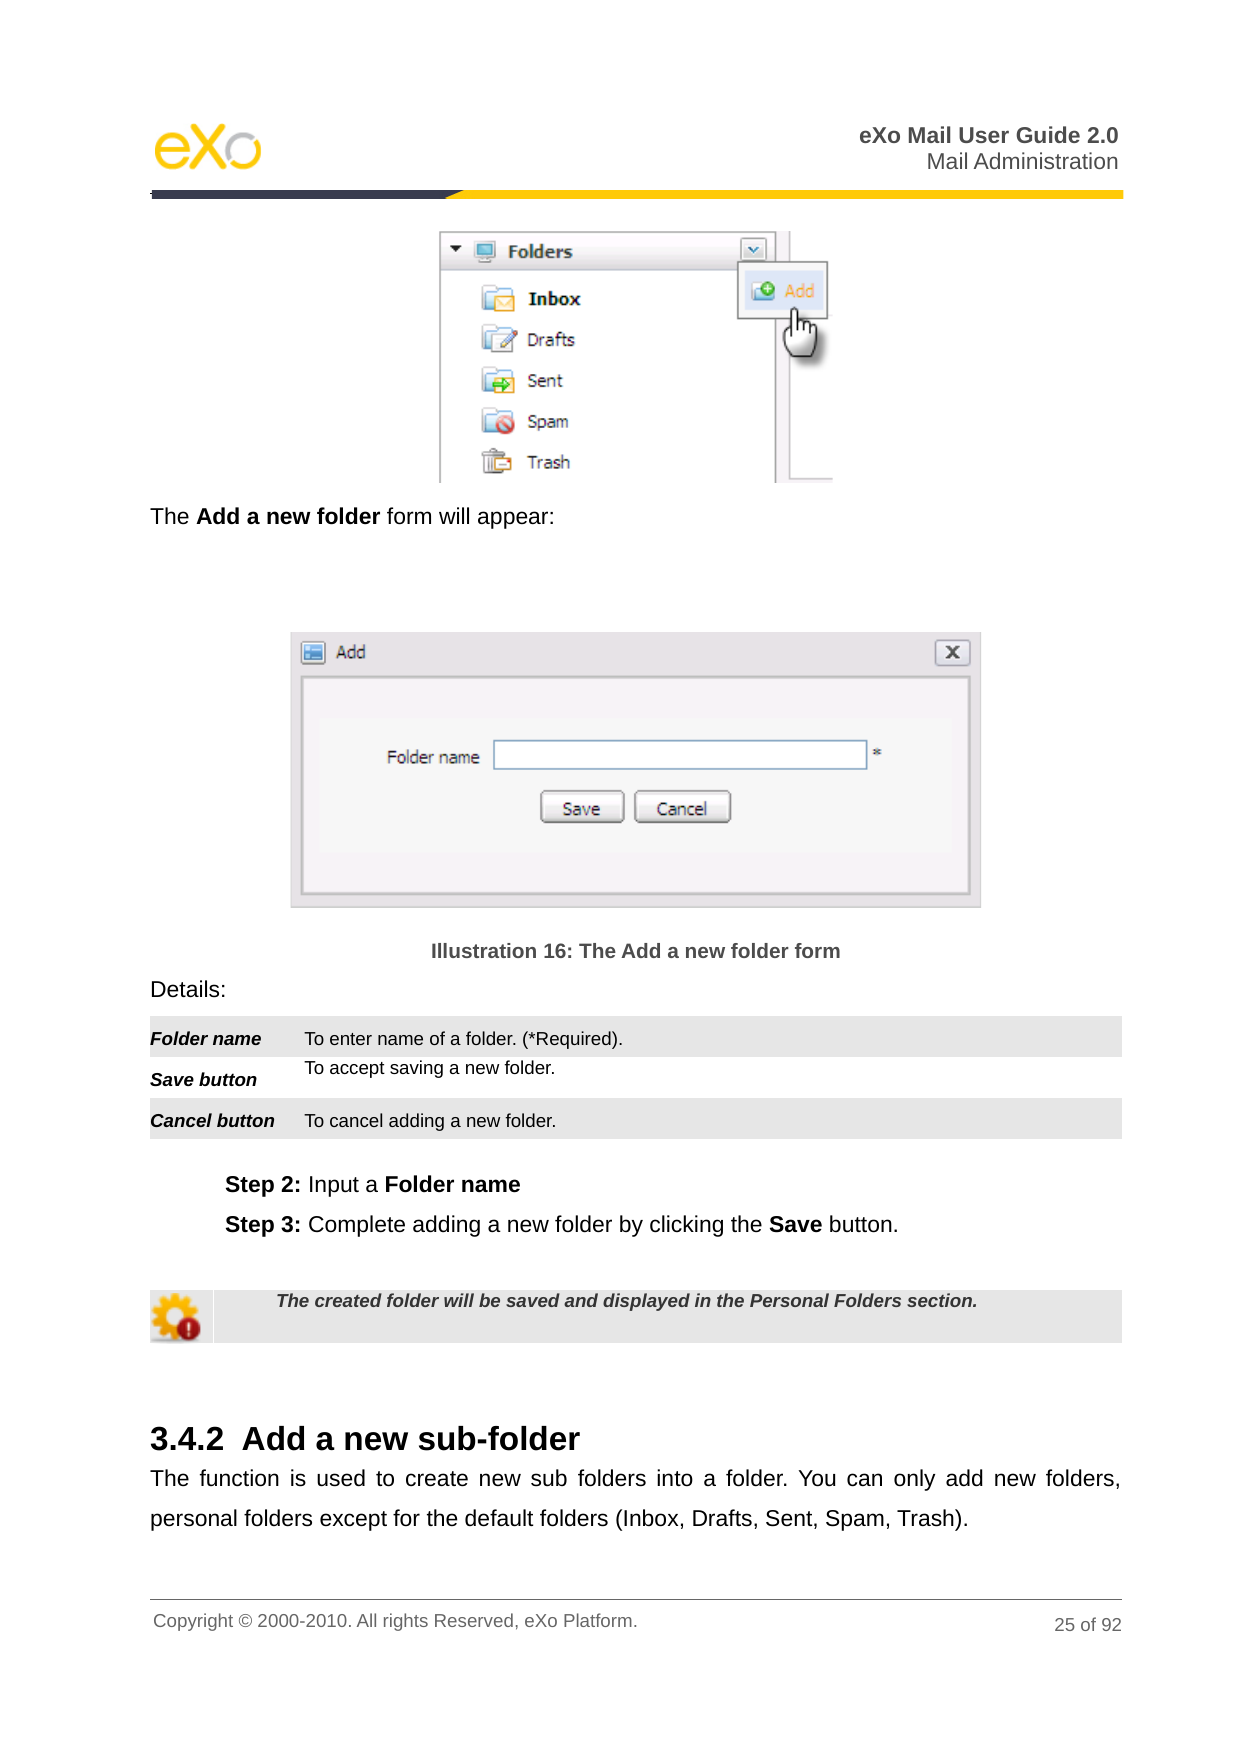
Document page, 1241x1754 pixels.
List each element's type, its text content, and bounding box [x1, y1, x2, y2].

text Illustration 16: The Add a new folder form [284, 625, 987, 963]
table_header Folder name [150, 1016, 304, 1057]
table_cell To cancel adding a new folder. [304, 1098, 1122, 1139]
list Step 2: Input a Folder name [187, 1171, 1122, 1197]
picture [151, 190, 1124, 199]
list Step 3: Complete adding a new folder by clicking the Save button. [187, 1211, 1122, 1237]
table_cell Cancel button [150, 1098, 304, 1139]
subtitle Add a new sub-folder [150, 1419, 1122, 1458]
table_header [150, 1290, 213, 1343]
table_header To enter name of a folder. (*Required). [304, 1016, 1122, 1057]
table_cell To accept saving a new folder. [304, 1057, 1122, 1098]
table_header The created folder will be saved and displayed in the Personal Folders section. [214, 1290, 1122, 1343]
text The function is used to create new sub folders into a folder. You can only add new folders, personal folders except for the default folders (Inbox, Drafts, Sent, Spam, Trash). [150, 1465, 1122, 1531]
text Details: [150, 550, 1122, 1003]
picture [155, 123, 262, 170]
text The Add a new folder form will appear: [150, 223, 1122, 529]
picture [150, 1293, 201, 1344]
table_cell Save button [150, 1057, 304, 1098]
picture [438, 231, 833, 483]
picture [290, 632, 982, 908]
